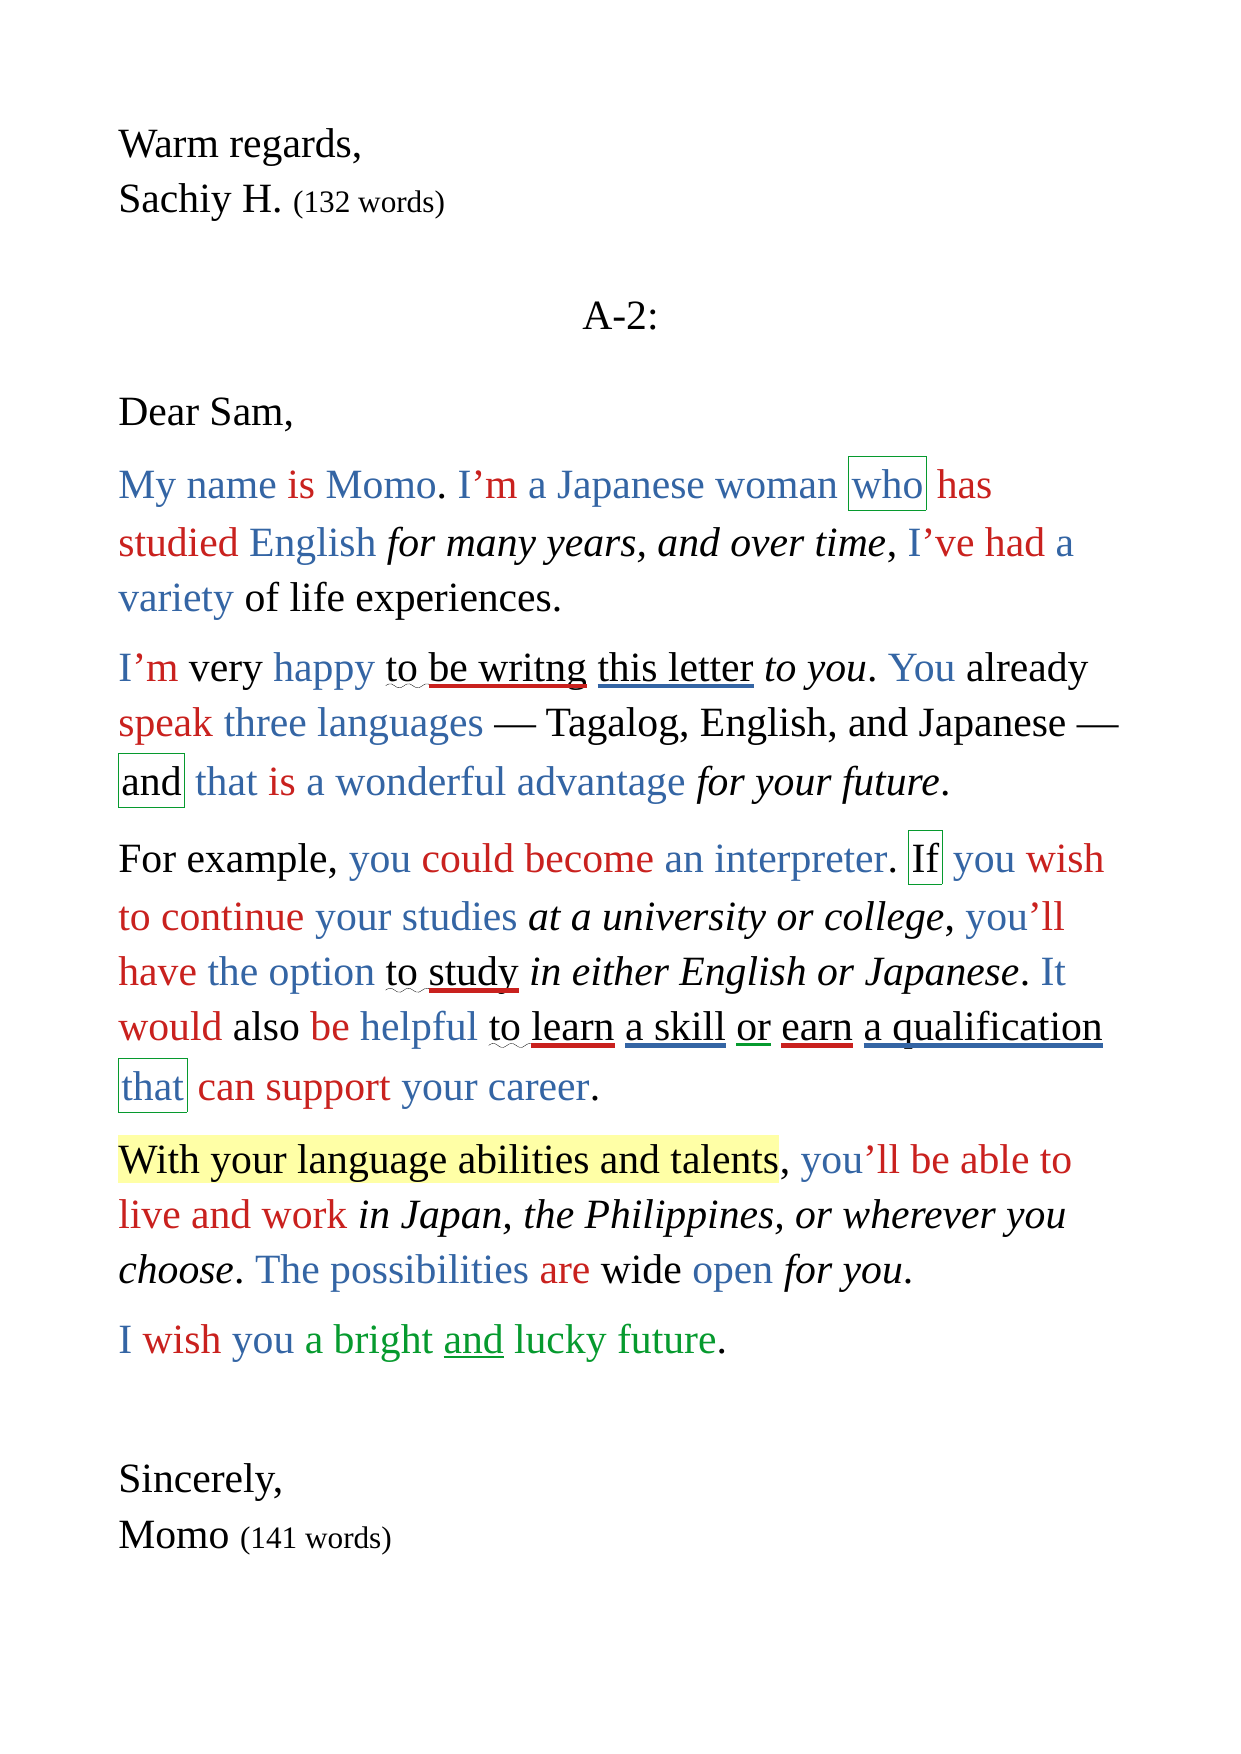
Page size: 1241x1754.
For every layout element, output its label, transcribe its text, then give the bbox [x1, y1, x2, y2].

text A-2: [118, 291, 1122, 338]
text Dear Sam, [118, 386, 1122, 434]
text Warm regards, Sachiy H. (132 words) [118, 118, 1122, 221]
text I’m very happy to be writng this letter to you. You already speak three languages — Tagalog, English, and Japanese — and that is a wonderful advantage for your future. [118, 642, 1122, 807]
text For example, you could become an interpreter. If you wish to continue your studies at a university or college, you’ll have the option to study in either English or Japanese. It would also be helpful to learn a skill or earn a qualification that can support your career. [118, 830, 1122, 1112]
text With your language abilities and talents, you’ll be able to live and work in Japan, the Philippines, or wherever you choose. The possibilities are wide open for you. [118, 1135, 1122, 1293]
text Sincerely, Momo (141 words) [118, 1454, 1122, 1557]
text My name is Momo. I’m a Japanese woman who has studied English for many years, and over time, I’ve had a variety of life experiences. [118, 456, 1122, 620]
text I wish you a bright and lucky future. [118, 1314, 1122, 1362]
